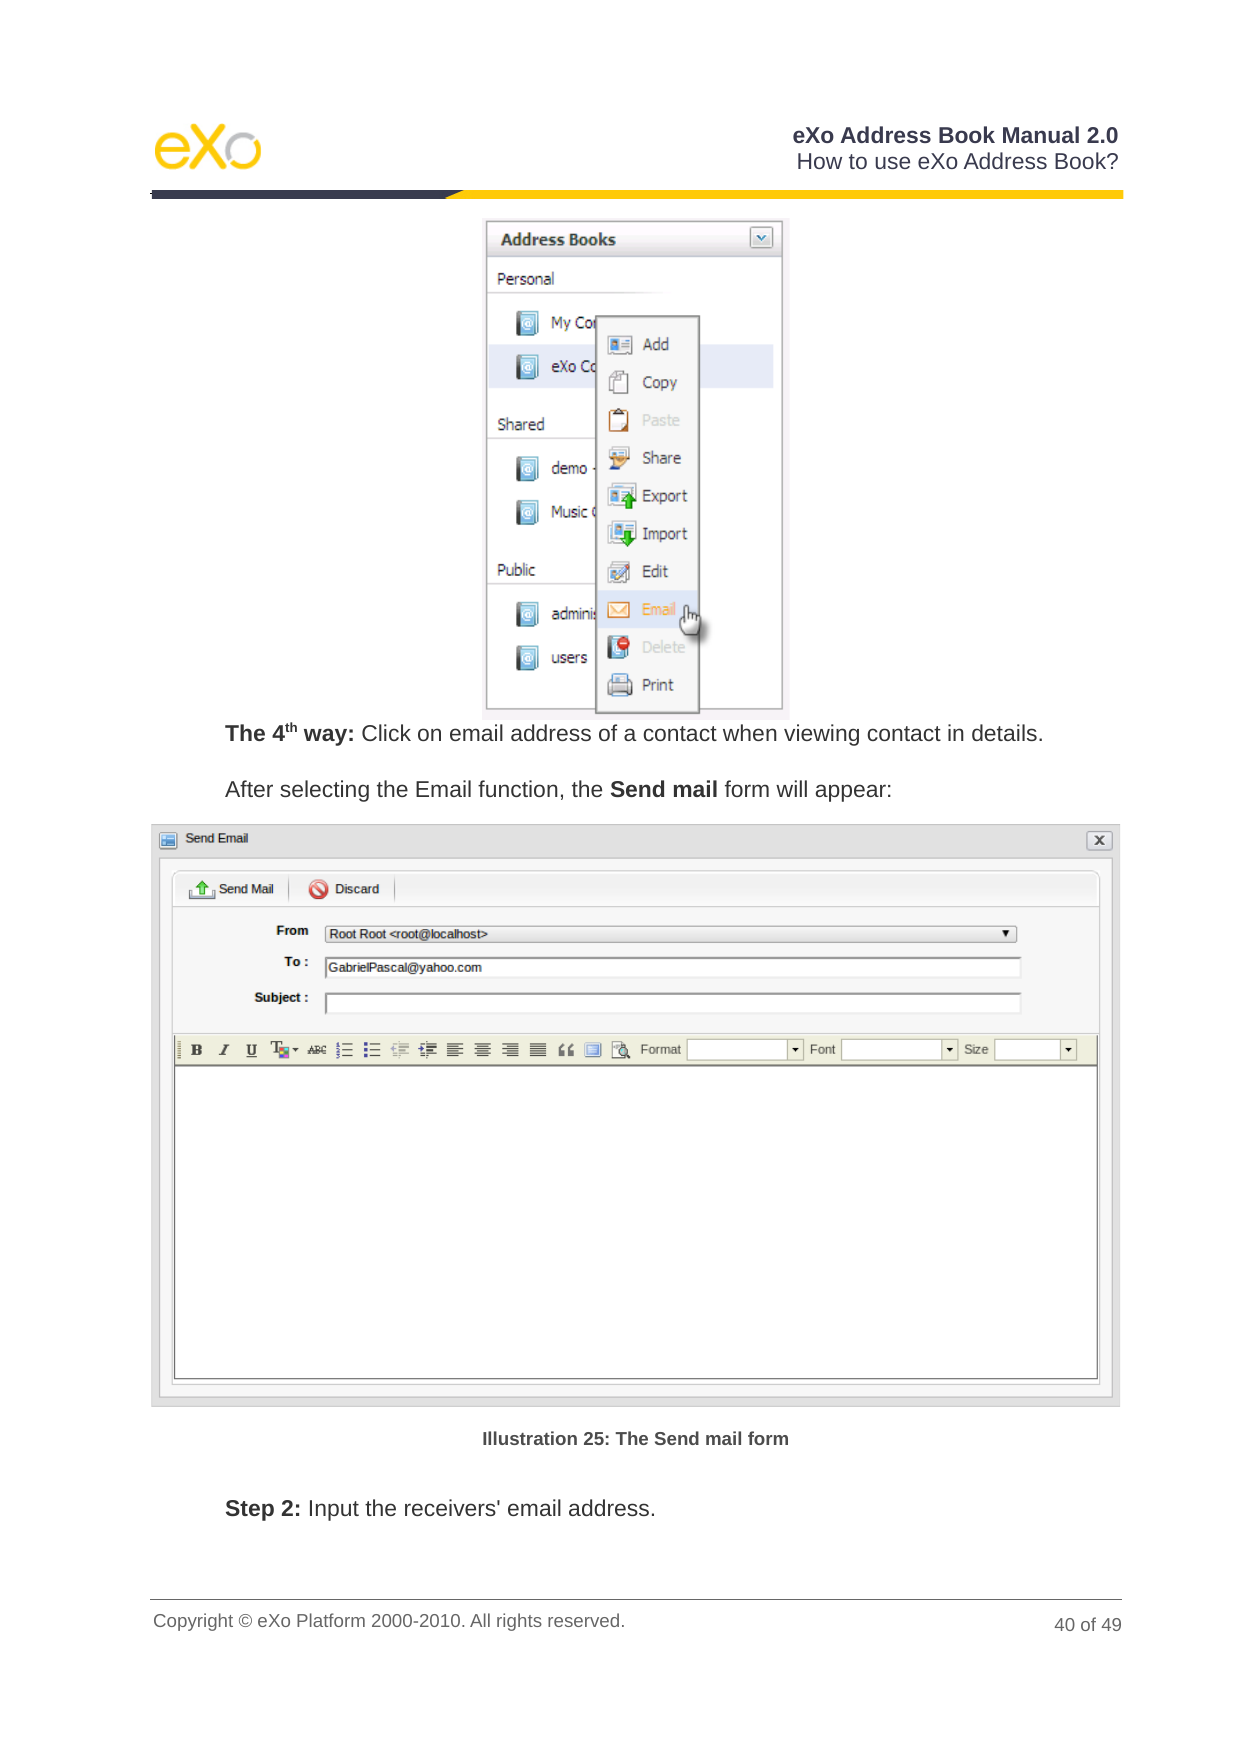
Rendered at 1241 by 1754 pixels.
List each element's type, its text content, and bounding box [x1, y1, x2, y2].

picture [482, 218, 790, 720]
list Illustration 25: The Send mail form [151, 1407, 1120, 1449]
list Step 2: Input the receivers' email address. [187, 1495, 1122, 1522]
picture [155, 123, 262, 170]
picture [151, 190, 1124, 199]
list After selecting the Email function, the Send mail form will appear: [187, 776, 1122, 802]
list The 4th way: Click on email address of a contact when viewing contact in details. [187, 223, 1122, 746]
picture [151, 824, 1121, 1407]
